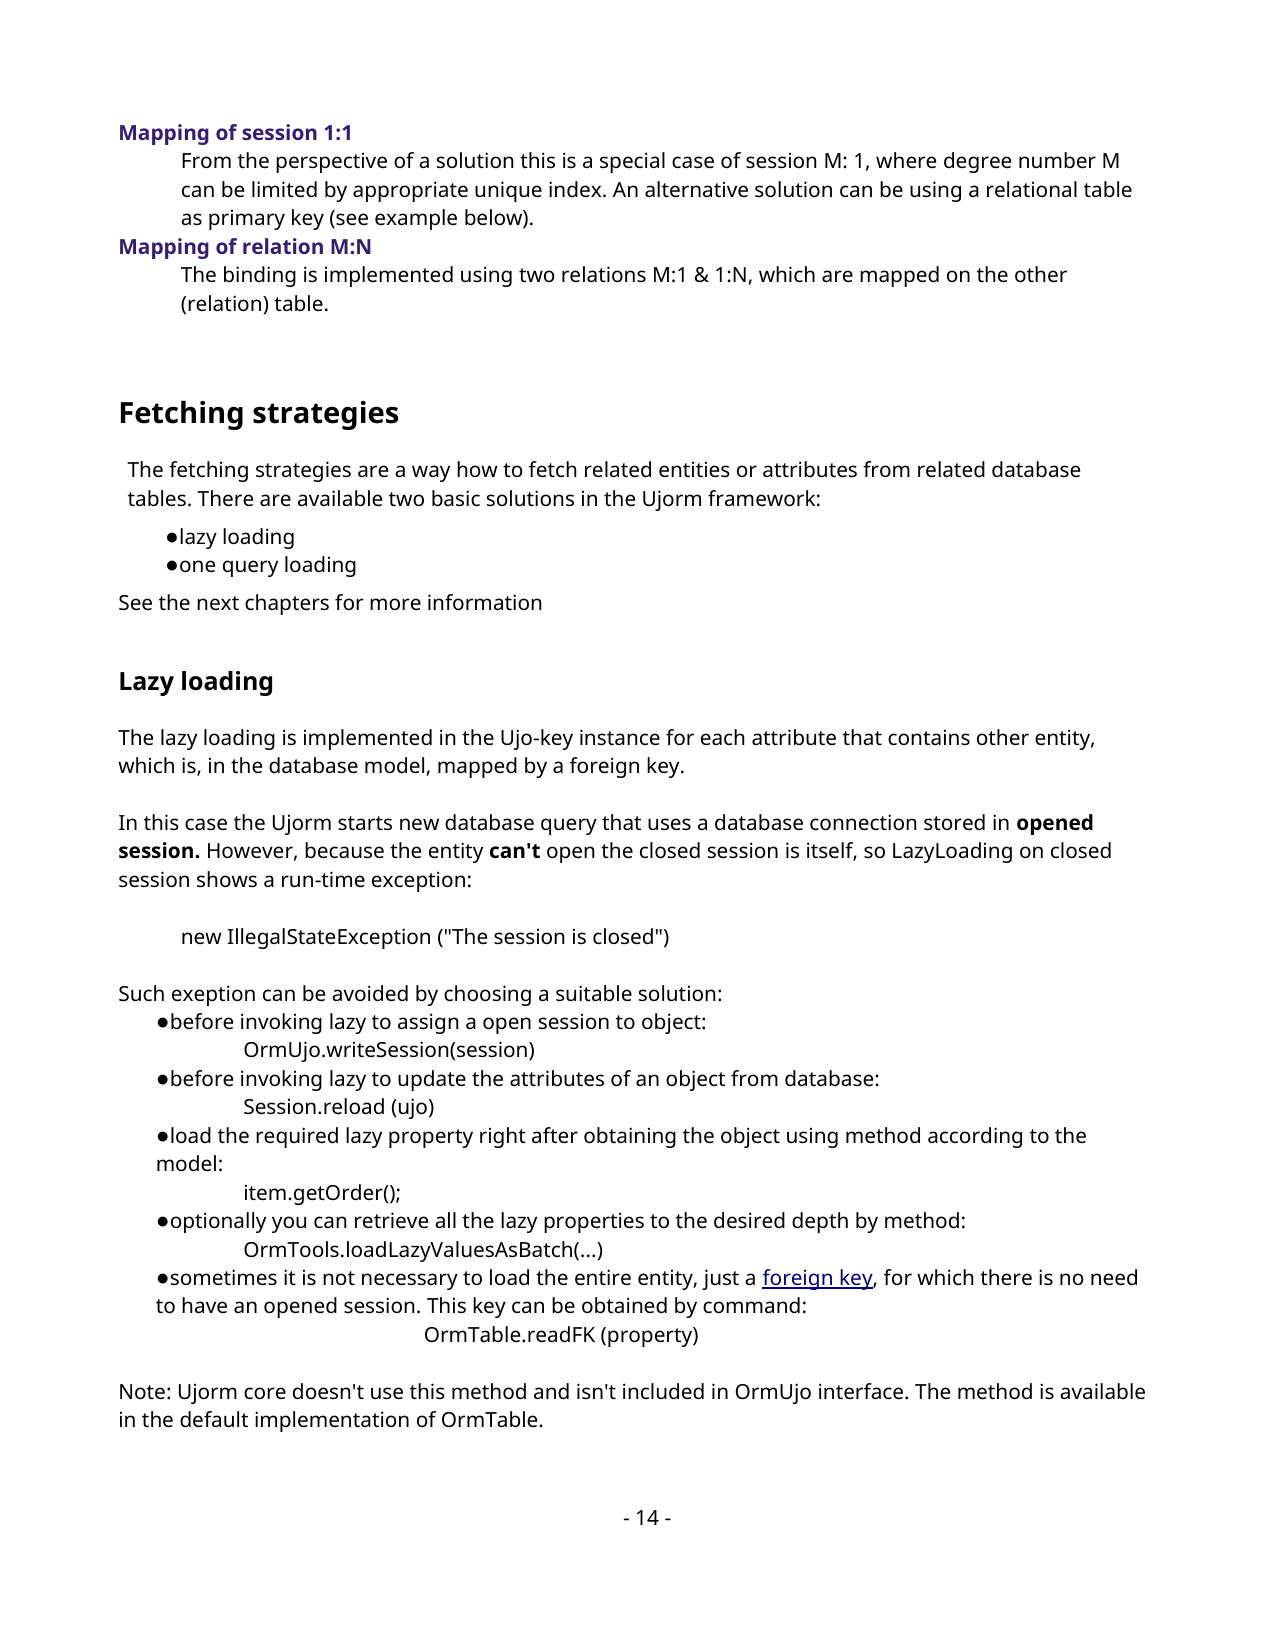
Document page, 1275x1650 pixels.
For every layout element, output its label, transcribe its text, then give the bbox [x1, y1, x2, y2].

text Mapping of relation M:N [118, 232, 1157, 260]
text item.getOrder(); [243, 1178, 1157, 1206]
subtitle Lazy loading [118, 664, 1157, 698]
text Mapping of session 1:1 [118, 118, 1157, 147]
text From the perspective of a solution this is a special case of session M: 1, where degree number M can be limited by appropriate unique index. An alternative solution can be using a relational table as primary key (see example below). [181, 147, 1157, 232]
list load the required lazy property right after obtaining the object using method according to the model: [118, 1121, 1157, 1178]
list lazy loading [127, 522, 1147, 550]
text new IllegalStateException ("The session is closed") [181, 922, 1157, 950]
text The fetching strategies are a way how to fetch related entities or attributes from related database tables. There are available two basic solutions in the Ujorm framework: [127, 456, 1147, 512]
text In this case the Ujorm starts new database query that uses a database connection stored in opened session. However, because the entity can't open the closed session is itself, so LazyLoading on closed session shows a run-time exception: [118, 808, 1157, 893]
text The lazy loading is implemented in the Ujo-key instance for each attribute that contains other entity, which is, in the database model, mapped by a foreign key. [118, 723, 1157, 780]
list one query loading [127, 550, 1147, 579]
text Note: Ujorm core doesn't use this method and isn't included in OrmUjo interface. The method is available in the default implementation of OrmTable. [118, 1377, 1157, 1434]
text The binding is implemented using two relations M:1 & 1:N, which are mapped on the other (relation) table. [181, 260, 1157, 317]
text Session.reload (ujo) [243, 1092, 1157, 1121]
text OrmUjo.writeSession(session) [243, 1036, 1157, 1064]
subtitle Fetching strategies [118, 392, 1157, 432]
text OrmTable.readFK (property) [118, 1320, 1157, 1348]
text Such exeption can be avoided by choosing a suitable solution: [118, 979, 1157, 1007]
list sometimes it is not necessary to load the entire entity, just a foreign key, for which there is no need to have an opened session. This key can be obtained by command: [118, 1263, 1157, 1320]
list before invoking lazy to update the attributes of an object from database: [118, 1064, 1157, 1092]
list optionally you can retrieve all the lazy properties to the desired depth by method: [118, 1206, 1157, 1235]
text OrmTools.loadLazyValuesAsBatch(...) [243, 1235, 1157, 1263]
text See the next chapters for more information [118, 588, 1157, 617]
list before invoking lazy to assign a open session to object: [118, 1007, 1157, 1036]
